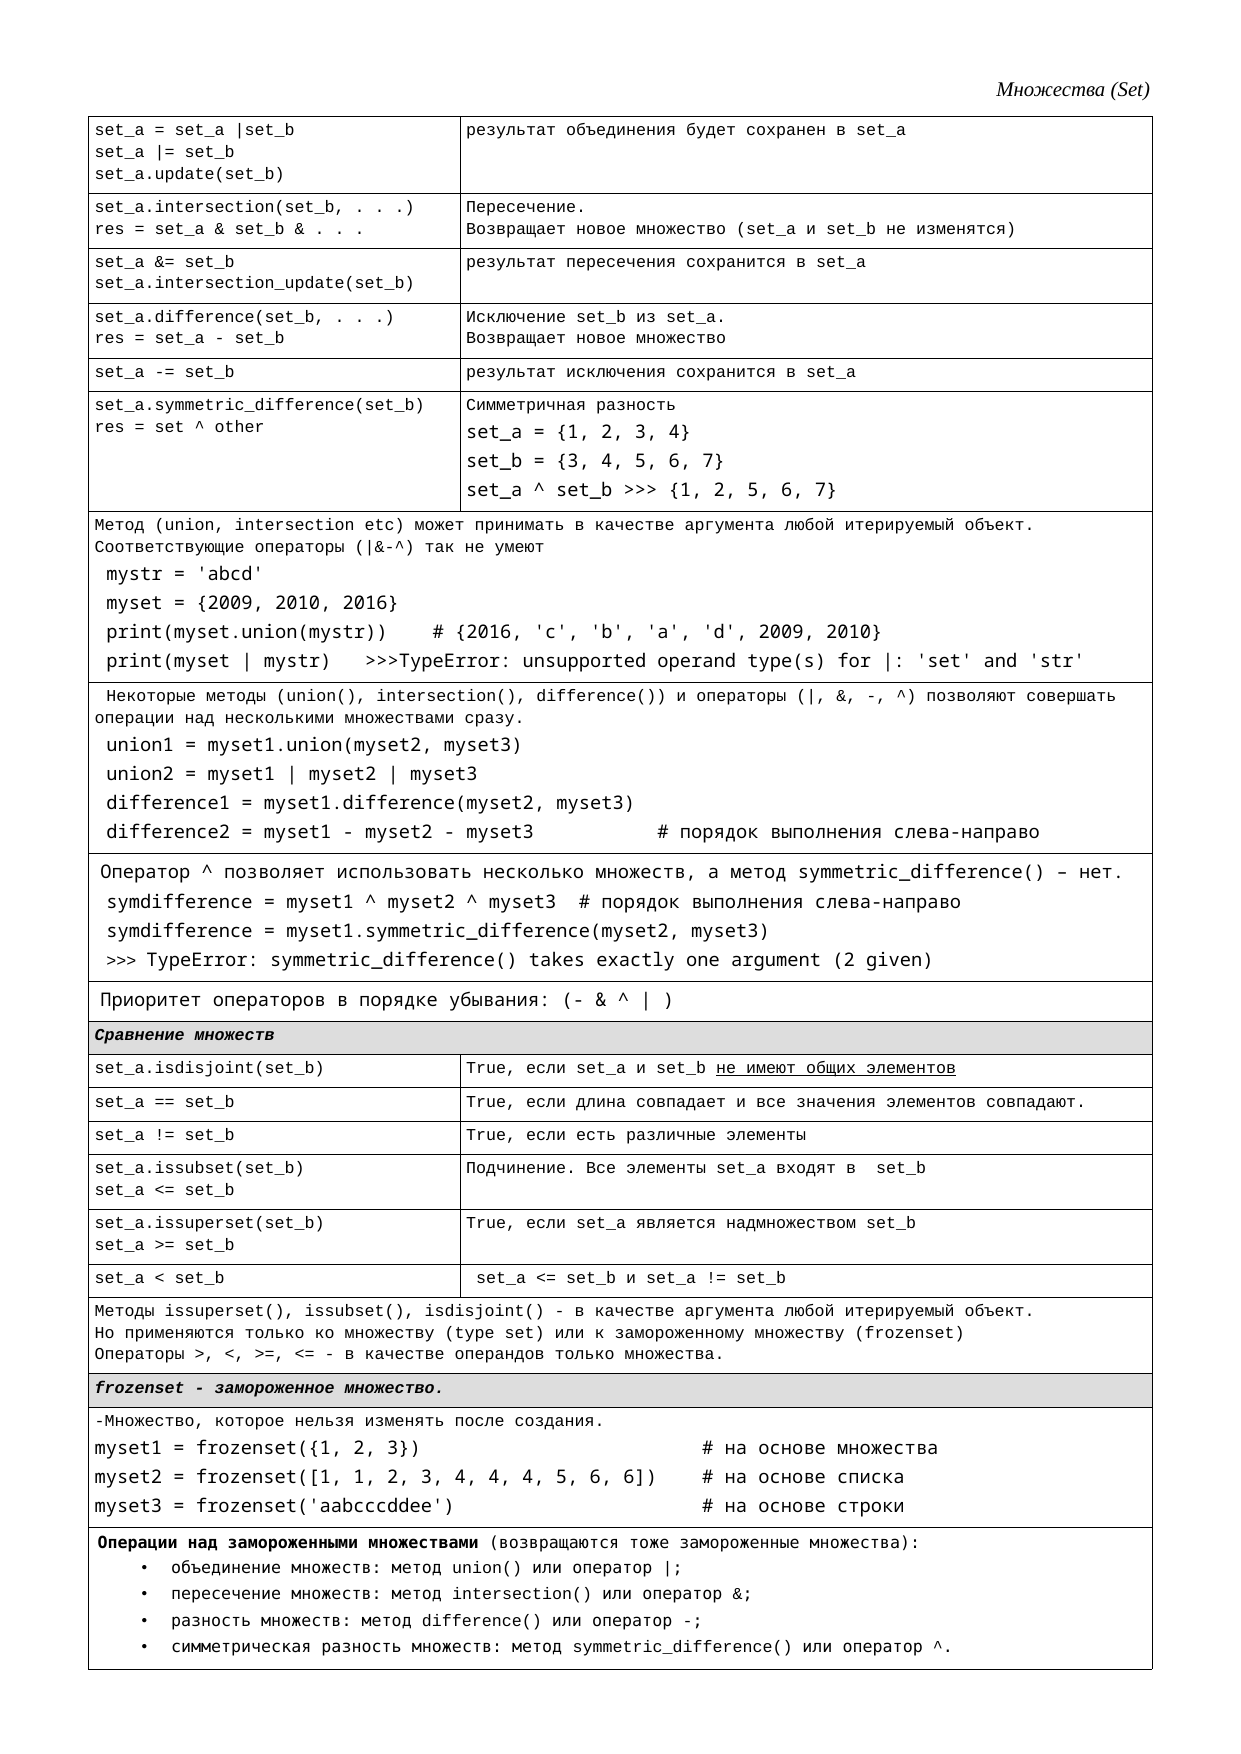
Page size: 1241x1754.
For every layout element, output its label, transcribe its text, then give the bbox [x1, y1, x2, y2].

table_cell set_a -= set_b [89, 359, 460, 391]
table_cell set_a < set_b [89, 1265, 460, 1297]
table_cell True, если длина совпадает и все значения элементов совпадают. [461, 1088, 1152, 1121]
table_cell set_a <= set_b и set_a != set_b [461, 1265, 1152, 1297]
table_cell Исключение set_b из set_a. Возвращает новое множество [461, 304, 1152, 357]
table_cell set_a &= set_b set_a.intersection_update(set_b) [89, 249, 460, 302]
table_cell set_a.difference(set_b, . . .) res = set_a - set_b [89, 304, 460, 357]
table_cell set_a.isdisjoint(set_b) [89, 1055, 460, 1087]
table_cell Симметричная разность set_a = {1, 2, 3, 4} set_b = {3, 4, 5, 6, 7} set_a ^ set_b >>> {1, 2, 5, 6, 7} [461, 392, 1152, 511]
table_cell результат объединения будет сохранен в set_a [461, 117, 1152, 193]
table_cell frozenset - замороженное множество. [89, 1374, 1152, 1407]
table_cell set_a.issubset(set_b) set_a <= set_b [89, 1155, 460, 1209]
table_cell True, если есть различные элементы [461, 1122, 1152, 1154]
table_cell результат пересечения сохранится в set_a [461, 249, 1152, 302]
table_cell True, если set_a и set_b не имеют общих элементов [461, 1055, 1152, 1087]
table_cell -Множество, которое нельзя изменять после создания. myset1 = frozenset({1, 2, 3}) # на основе множества myset2 = frozenset([1, 1, 2, 3, 4, 4, 4, 5, 6, 6]) # на основе списка myset3 = frozenset('aabcccddee') # на основе строки [89, 1408, 1152, 1527]
table_cell Операции над замороженными множествами (возвращаются тоже замороженные множества): объединение множеств: метод union() или оператор |; пересечение множеств: метод intersection() или оператор &; разность множеств: метод difference() или оператор -; симметрическая разность множеств: метод symmetric_difference() или оператор ^. [89, 1528, 1152, 1669]
table_cell Метод (union, intersection etc) может принимать в качестве аргумента любой итерируемый объект. Соответствующие операторы (|&-^) так не умеют mystr = 'abcd' myset = {2009, 2010, 2016} print(myset.union(mystr)) # {2016, 'c', 'b', 'a', 'd', 2009, 2010} print(myset | mystr) >>>TypeError: unsupported operand type(s) for |: 'set' and 'str' [89, 512, 1152, 682]
table_cell Некоторые методы (union(), intersection(), difference()) и операторы (|, &, -, ^) позволяют совершать операции над несколькими множествами сразу. union1 = myset1.union(myset2, myset3) union2 = myset1 | myset2 | myset3 difference1 = myset1.difference(myset2, myset3) difference2 = myset1 - myset2 - myset3 # порядок выполнения слева-направо [89, 683, 1152, 853]
table_cell Пересечение. Возвращает новое множество (set_a и set_b не изменятся) [461, 194, 1152, 248]
table_cell Подчинение. Все элементы set_a входят в set_b [461, 1155, 1152, 1209]
table_cell Методы issuperset(), issubset(), isdisjoint() - в качестве аргумента любой итерируемый объект. Но применяются только ко множеству (type set) или к замороженному множеству (frozenset) Операторы >, <, >=, <= - в качестве операндов только множества. [89, 1298, 1152, 1373]
table_cell True, если set_a является надмножеством set_b [461, 1210, 1152, 1263]
table_cell set_a.intersection(set_b, . . .) res = set_a & set_b & . . . [89, 194, 460, 248]
table_cell Приоритет операторов в порядке убывания: (- & ^ | ) [89, 982, 1152, 1021]
table_cell set_a.symmetric_difference(set_b) res = set ^ other [89, 392, 460, 511]
table_cell Сравнение множеств [89, 1022, 1152, 1054]
table_cell результат исключения сохранится в set_a [461, 359, 1152, 391]
table_cell set_a = set_a |set_b set_a |= set_b set_a.update(set_b) [89, 117, 460, 193]
table_cell set_a == set_b [89, 1088, 460, 1121]
table_cell set_a.issuperset(set_b) set_a >= set_b [89, 1210, 460, 1263]
table_cell Оператор ^ позволяет использовать несколько множеств, а метод symmetric_difference() – нет. symdifference = myset1 ^ myset2 ^ myset3 # порядок выполнения слева-направо symdifference = myset1.symmetric_difference(myset2, myset3) >>> TypeError: symmetric_difference() takes exactly one argument (2 given) [89, 854, 1152, 981]
table_cell set_a != set_b [89, 1122, 460, 1154]
